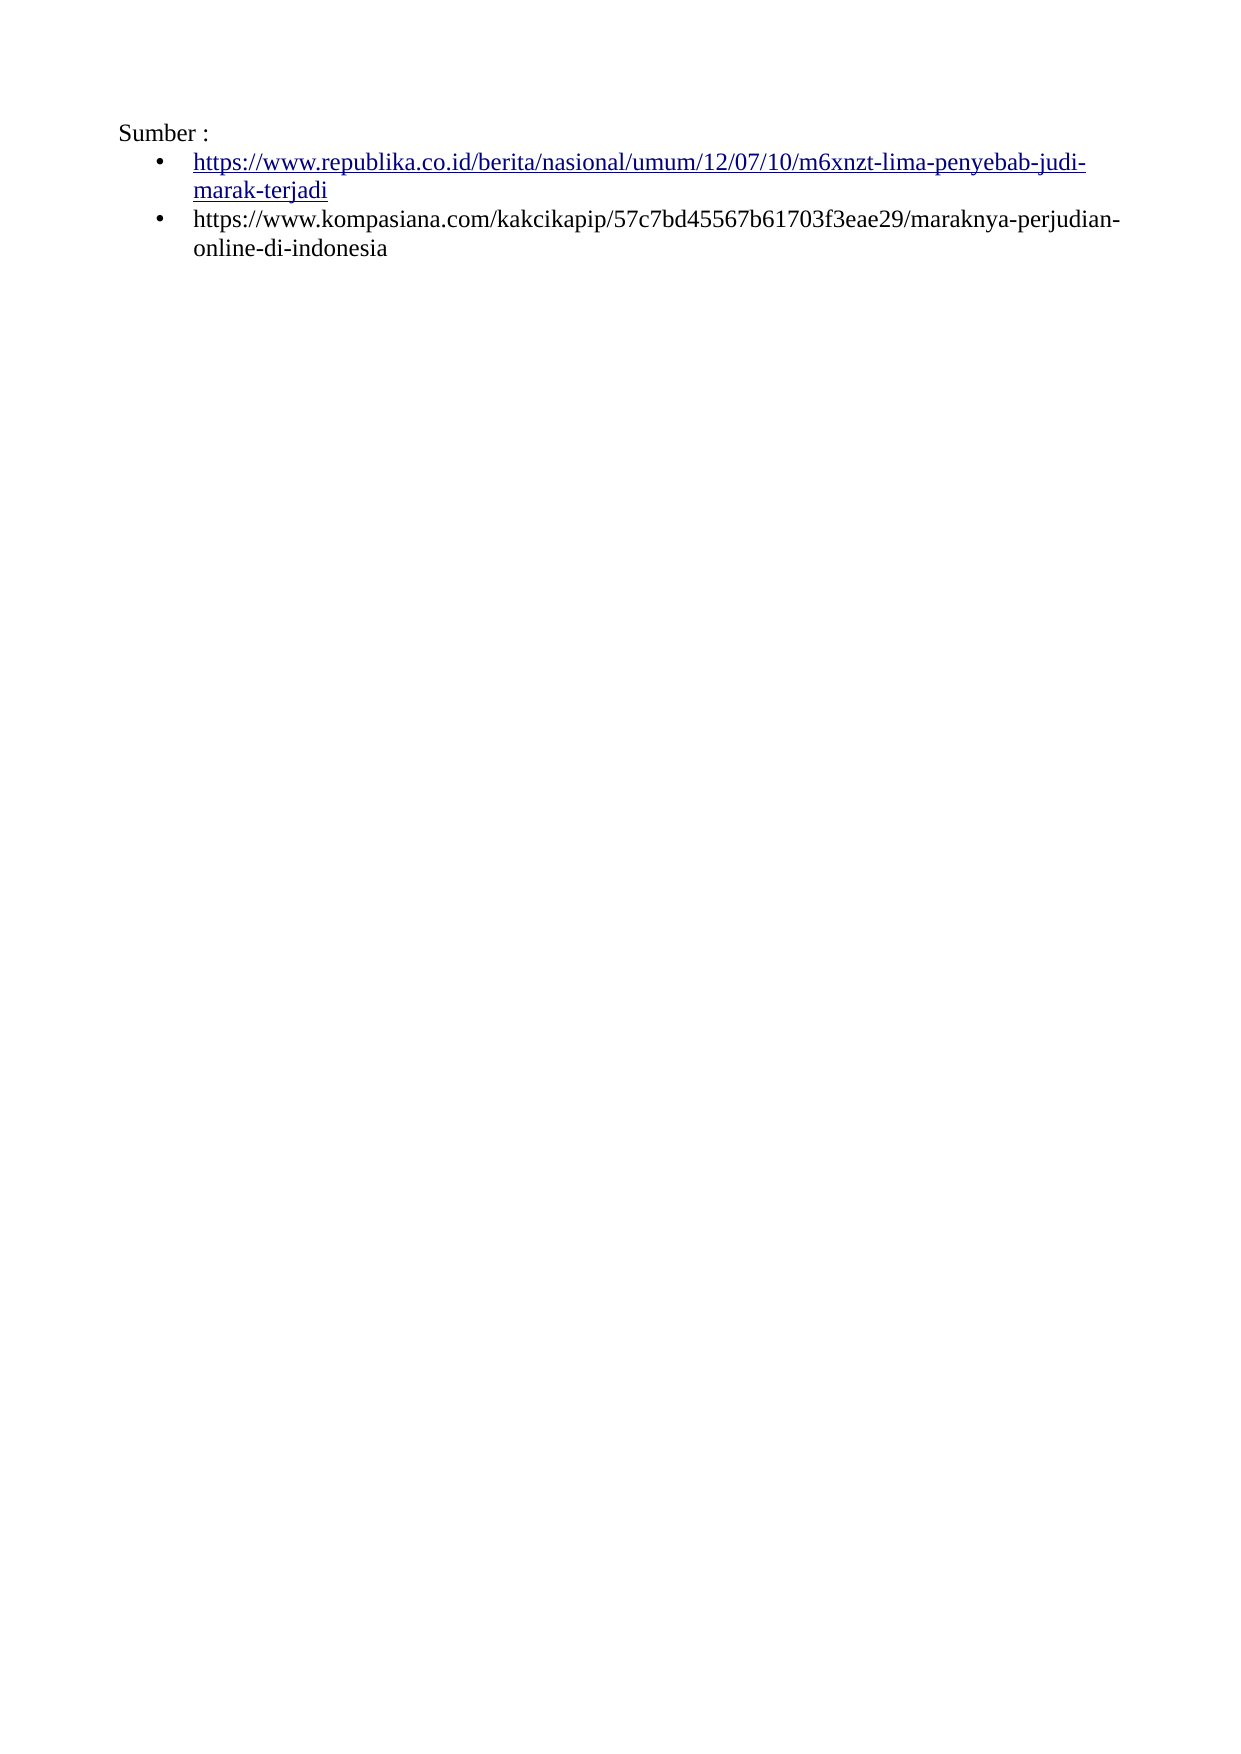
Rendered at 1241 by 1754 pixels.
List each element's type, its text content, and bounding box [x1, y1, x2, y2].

text Sumber : [118, 118, 1122, 147]
list https://www.kompasiana.com/kakcikapip/57c7bd45567b61703f3eae29/maraknya-perjudian-online-di-indonesia [156, 204, 1122, 262]
list https://www.republika.co.id/berita/nasional/umum/12/07/10/m6xnzt-lima-penyebab-judi-marak-terjadi [156, 147, 1122, 204]
